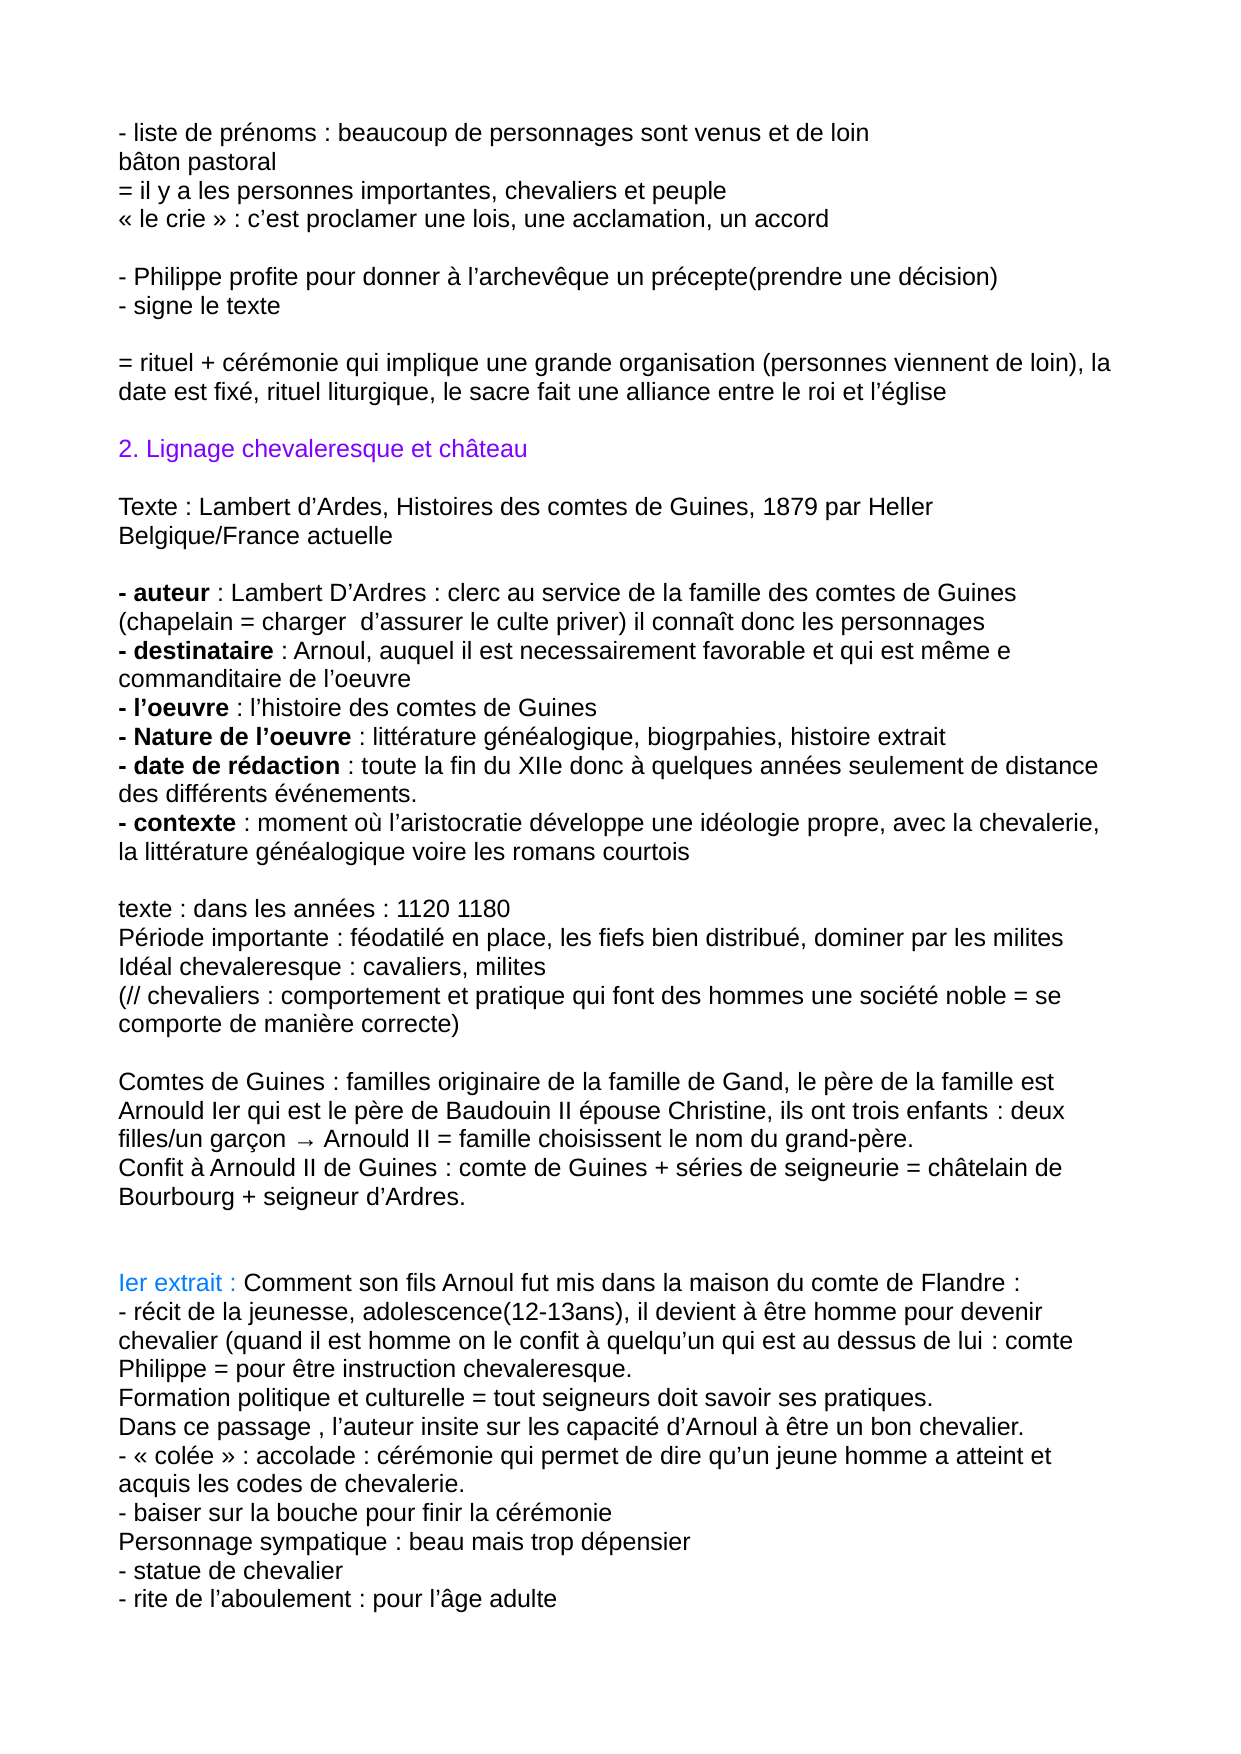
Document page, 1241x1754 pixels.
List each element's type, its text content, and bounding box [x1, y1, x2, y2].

text - rite de l’aboulement : pour l’âge adulte [118, 1584, 1122, 1613]
text Belgique/France actuelle [118, 521, 1122, 549]
text Personnage sympatique : beau mais trop dépensier [118, 1527, 1122, 1556]
text - auteur : Lambert D’Ardres : clerc au service de la famille des comtes de Guines (chapelain = charger d’assurer le culte priver) il connaît donc les personnages [118, 578, 1122, 636]
text « le crie » : c’est proclamer une lois, une acclamation, un accord [118, 204, 1122, 233]
text Ier extrait : Comment son fils Arnoul fut mis dans la maison du comte de Flandre : [118, 1268, 1122, 1297]
text - Nature de l’oeuvre : littérature généalogique, biogrpahies, histoire extrait [118, 722, 1122, 751]
text Texte : Lambert d’Ardes, Histoires des comtes de Guines, 1879 par Heller [118, 492, 1122, 521]
text Formation politique et culturelle = tout seigneurs doit savoir ses pratiques. [118, 1383, 1122, 1412]
text - statue de chevalier [118, 1556, 1122, 1584]
text - signe le texte [118, 291, 1122, 319]
text - contexte : moment où l’aristocratie développe une idéologie propre, avec la chevalerie, la littérature généalogique voire les romans courtois [118, 808, 1122, 866]
text texte : dans les années : 1120 1180 [118, 894, 1122, 923]
text Dans ce passage , l’auteur insite sur les capacité d’Arnoul à être un bon chevalier. [118, 1412, 1122, 1441]
text - date de rédaction : toute la fin du XIIe donc à quelques années seulement de distance des différents événements. [118, 751, 1122, 808]
text - Philippe profite pour donner à l’archevêque un précepte(prendre une décision) [118, 262, 1122, 291]
text - liste de prénoms : beaucoup de personnages sont venus et de loin [118, 118, 1122, 147]
text = il y a les personnes importantes, chevaliers et peuple [118, 176, 1122, 204]
text 2. Lignage chevaleresque et château [118, 434, 1122, 463]
text = rituel + cérémonie qui implique une grande organisation (personnes viennent de loin), la date est fixé, rituel liturgique, le sacre fait une alliance entre le roi et l’église [118, 348, 1122, 406]
text - l’oeuvre : l’histoire des comtes de Guines [118, 693, 1122, 722]
text Comtes de Guines : familles originaire de la famille de Gand, le père de la famille est Arnould Ier qui est le père de Baudouin II épouse Christine, ils ont trois enfants : deux filles/un garçon → Arnould II = famille choisissent le nom du grand-père. [118, 1067, 1122, 1153]
text - baiser sur la bouche pour finir la cérémonie [118, 1498, 1122, 1527]
text - « colée » : accolade : cérémonie qui permet de dire qu’un jeune homme a atteint et acquis les codes de chevalerie. [118, 1441, 1122, 1498]
text (// chevaliers : comportement et pratique qui font des hommes une société noble = se comporte de manière correcte) [118, 981, 1122, 1038]
text bâton pastoral [118, 147, 1122, 176]
text Confit à Arnould II de Guines : comte de Guines + séries de seigneurie = châtelain de Bourbourg + seigneur d’Ardres. [118, 1153, 1122, 1211]
text Idéal chevaleresque : cavaliers, milites [118, 952, 1122, 981]
text - récit de la jeunesse, adolescence(12-13ans), il devient à être homme pour devenir chevalier (quand il est homme on le confit à quelqu’un qui est au dessus de lui : comte Philippe = pour être instruction chevaleresque. [118, 1297, 1122, 1383]
text Période importante : féodatilé en place, les fiefs bien distribué, dominer par les milites [118, 923, 1122, 952]
text - destinataire : Arnoul, auquel il est necessairement favorable et qui est même e commanditaire de l’oeuvre [118, 636, 1122, 693]
